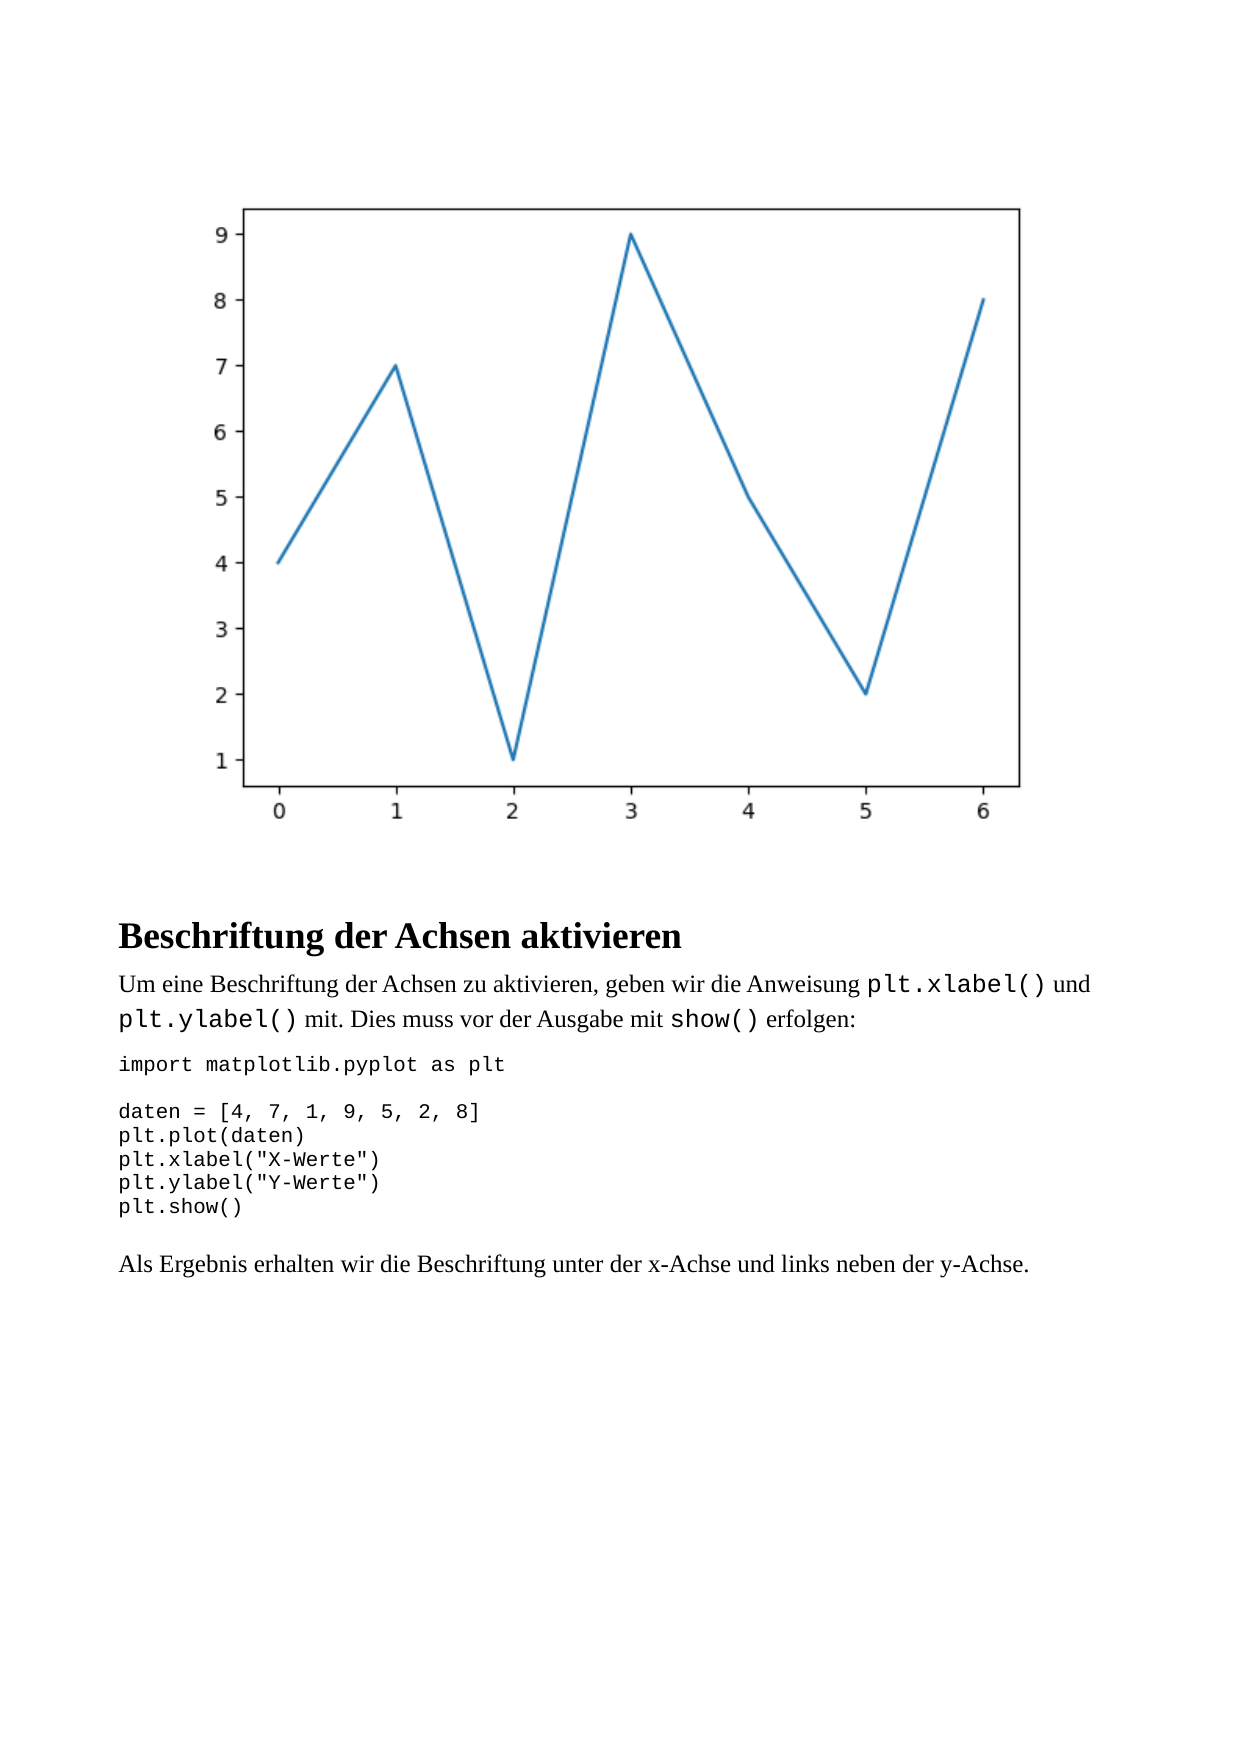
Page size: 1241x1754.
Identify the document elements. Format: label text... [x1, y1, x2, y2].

subtitle Beschriftung der Achsen aktivieren [118, 913, 1122, 956]
text plt.xlabel("X-Werte") [118, 1148, 1122, 1172]
text plt.plot(daten) [118, 1125, 1122, 1148]
text plt.ylabel("Y-Werte") [118, 1172, 1122, 1196]
text import matplotlib.pyplot as plt [118, 1054, 1122, 1078]
text Als Ergebnis erhalten wir die Beschriftung unter der x-Achse und links neben der y-Achse. [118, 1249, 1122, 1278]
text Um eine Beschriftung der Achsen zu aktivieren, geben wir die Anweisung plt.xlabel() und plt.ylabel() mit. Dies muss vor der Ausgabe mit show() erfolgen: [118, 969, 1122, 1035]
text daten = [4, 7, 1, 9, 5, 2, 8] [118, 1101, 1122, 1125]
text plt.show() [118, 1196, 1122, 1219]
picture [118, 118, 1119, 869]
